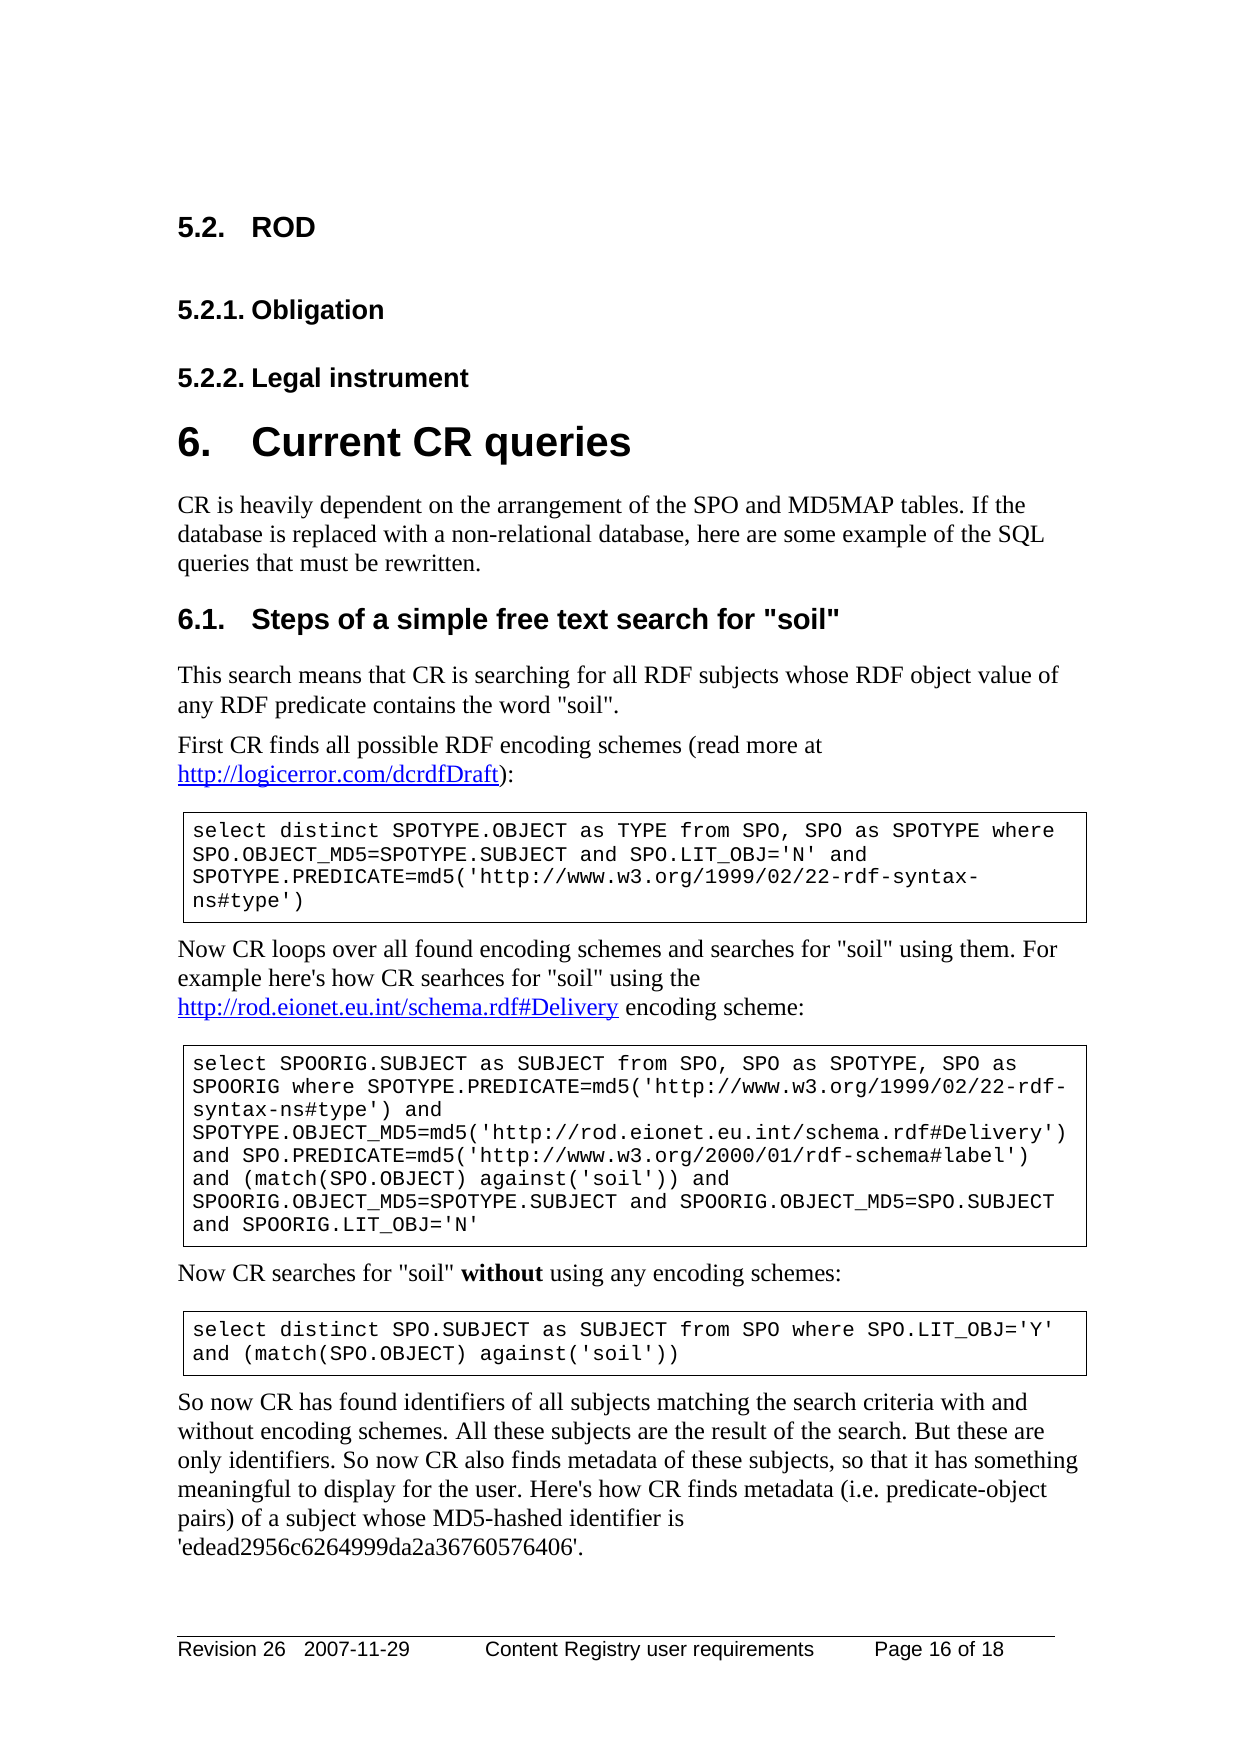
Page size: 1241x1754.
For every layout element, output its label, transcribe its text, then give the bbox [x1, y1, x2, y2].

text So now CR has found identifiers of all subjects matching the search criteria with and without encoding schemes. All these subjects are the result of the search. But these are only identifiers. So now CR also finds metadata of these subjects, so that it has something meaningful to display for the user. Here's how CR finds metadata (i.e. predicate-object pairs) of a subject whose MD5-hashed identifier is 'edead2956c6264999da2a36760576406'. [177, 1387, 1092, 1561]
text select SPOORIG.SUBJECT as SUBJECT from SPO, SPO as SPOTYPE, SPO as SPOORIG where SPOTYPE.PREDICATE=md5('http://www.w3.org/1999/02/22-rdf-syntax-ns#type') and SPOTYPE.OBJECT_MD5=md5('http://rod.eionet.eu.int/schema.rdf#Delivery') and SPO.PREDICATE=md5('http://www.w3.org/2000/01/rdf-schema#label') and (match(SPO.OBJECT) against('soil')) and SPOORIG.OBJECT_MD5=SPOTYPE.SUBJECT and SPOORIG.OBJECT_MD5=SPO.SUBJECT and SPOORIG.LIT_OBJ='N' [184, 1046, 1086, 1246]
subtitle ROD [177, 210, 1092, 244]
text Now CR loops over all found encoding schemes and searches for "soil" using them. For example here's how CR searhces for "soil" using the http://rod.eionet.eu.int/schema.rdf#Delivery encoding scheme: [177, 934, 1092, 1021]
text select distinct SPOTYPE.OBJECT as TYPE from SPO, SPO as SPOTYPE where SPO.OBJECT_MD5=SPOTYPE.SUBJECT and SPO.LIT_OBJ='N' and SPOTYPE.PREDICATE=md5('http://www.w3.org/1999/02/22-rdf-syntax-ns#type') [184, 813, 1086, 922]
subtitle Steps of a simple free text search for "soil" [177, 602, 1092, 636]
subtitle Current CR queries [177, 417, 1092, 465]
text select distinct SPO.SUBJECT as SUBJECT from SPO where SPO.LIT_OBJ='Y' and (match(SPO.OBJECT) against('soil')) [184, 1312, 1086, 1375]
text Now CR searches for "soil" without using any encoding schemes: [177, 1258, 1092, 1287]
text CR is heavily dependent on the arrangement of the SPO and MD5MAP tables. If the database is replaced with a non-relational database, here are some example of the SQL queries that must be rewritten. [177, 490, 1092, 577]
text This search means that CR is searching for all RDF subjects whose RDF object value of any RDF predicate contains the word "soil". [177, 660, 1092, 718]
subtitle Legal instrument [177, 362, 1092, 393]
text First CR finds all possible RDF encoding schemes (read more at http://logicerror.com/dcrdfDraft): [177, 730, 1092, 788]
subtitle Obligation [177, 293, 1092, 324]
